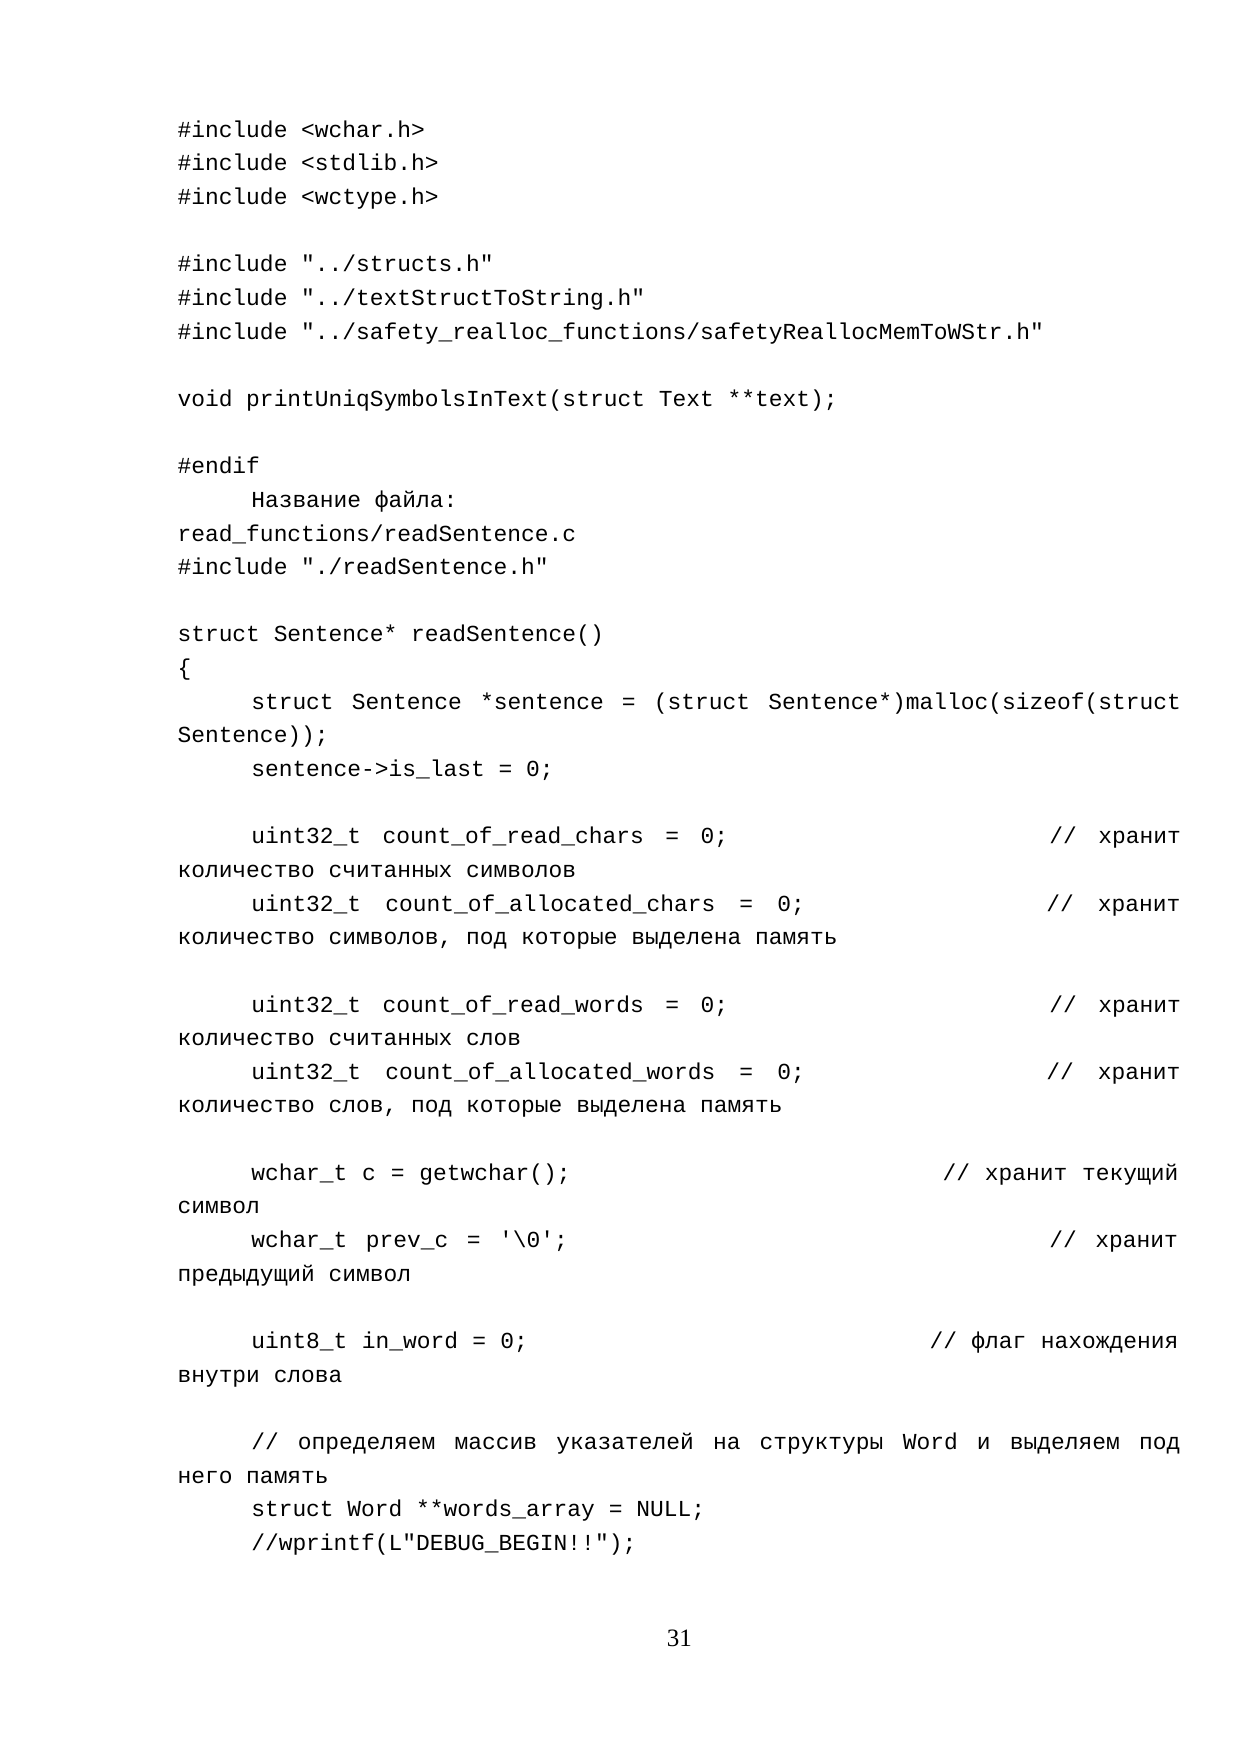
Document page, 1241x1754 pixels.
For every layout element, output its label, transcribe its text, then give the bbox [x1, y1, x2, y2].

text uint32_t count_of_read_chars = 0; // хранит количество считанных символов [177, 825, 1181, 884]
text // определяем массив указателей на структуры Word и выделяем под него память [177, 1430, 1181, 1490]
text read_functions/readSentence.c [177, 522, 1181, 548]
text uint32_t count_of_allocated_words = 0; // хранит количество слов, под которые выделена память [177, 1060, 1181, 1120]
text struct Sentence* readSentence() [177, 623, 1181, 649]
text #include "./readSentence.h" [177, 556, 1181, 581]
text wchar_t prev_c = '\0'; // хранит предыдущий символ [177, 1228, 1181, 1288]
text #include "../textStructToString.h" [177, 286, 1181, 312]
text uint8_t in_word = 0; // флаг нахождения внутри слова [177, 1329, 1181, 1389]
text #include "../structs.h" [177, 253, 1181, 279]
text sentence->is_last = 0; [177, 757, 1181, 783]
text #include <wchar.h> [177, 118, 1181, 144]
text struct Word **words_array = NULL; [177, 1498, 1181, 1523]
text #include "../safety_realloc_functions/safetyReallocMemToWStr.h" [177, 320, 1181, 346]
text uint32_t count_of_allocated_chars = 0; // хранит количество символов, под которые выделена память [177, 892, 1181, 952]
text #endif [177, 454, 1181, 481]
text #include <stdlib.h> [177, 152, 1181, 178]
text uint32_t count_of_read_words = 0; // хранит количество считанных слов [177, 993, 1181, 1052]
text void printUniqSymbolsInText(struct Text **text); [177, 387, 1181, 413]
text Название файла: [177, 488, 1181, 514]
text #include <wctype.h> [177, 185, 1181, 211]
text //wprintf(L"DEBUG_BEGIN!!"); [177, 1531, 1181, 1557]
text struct Sentence *sentence = (struct Sentence*)malloc(sizeof(struct Sentence)); [177, 690, 1181, 750]
text wchar_t c = getwchar(); // хранит текущий символ [177, 1161, 1181, 1221]
text { [177, 656, 1181, 682]
